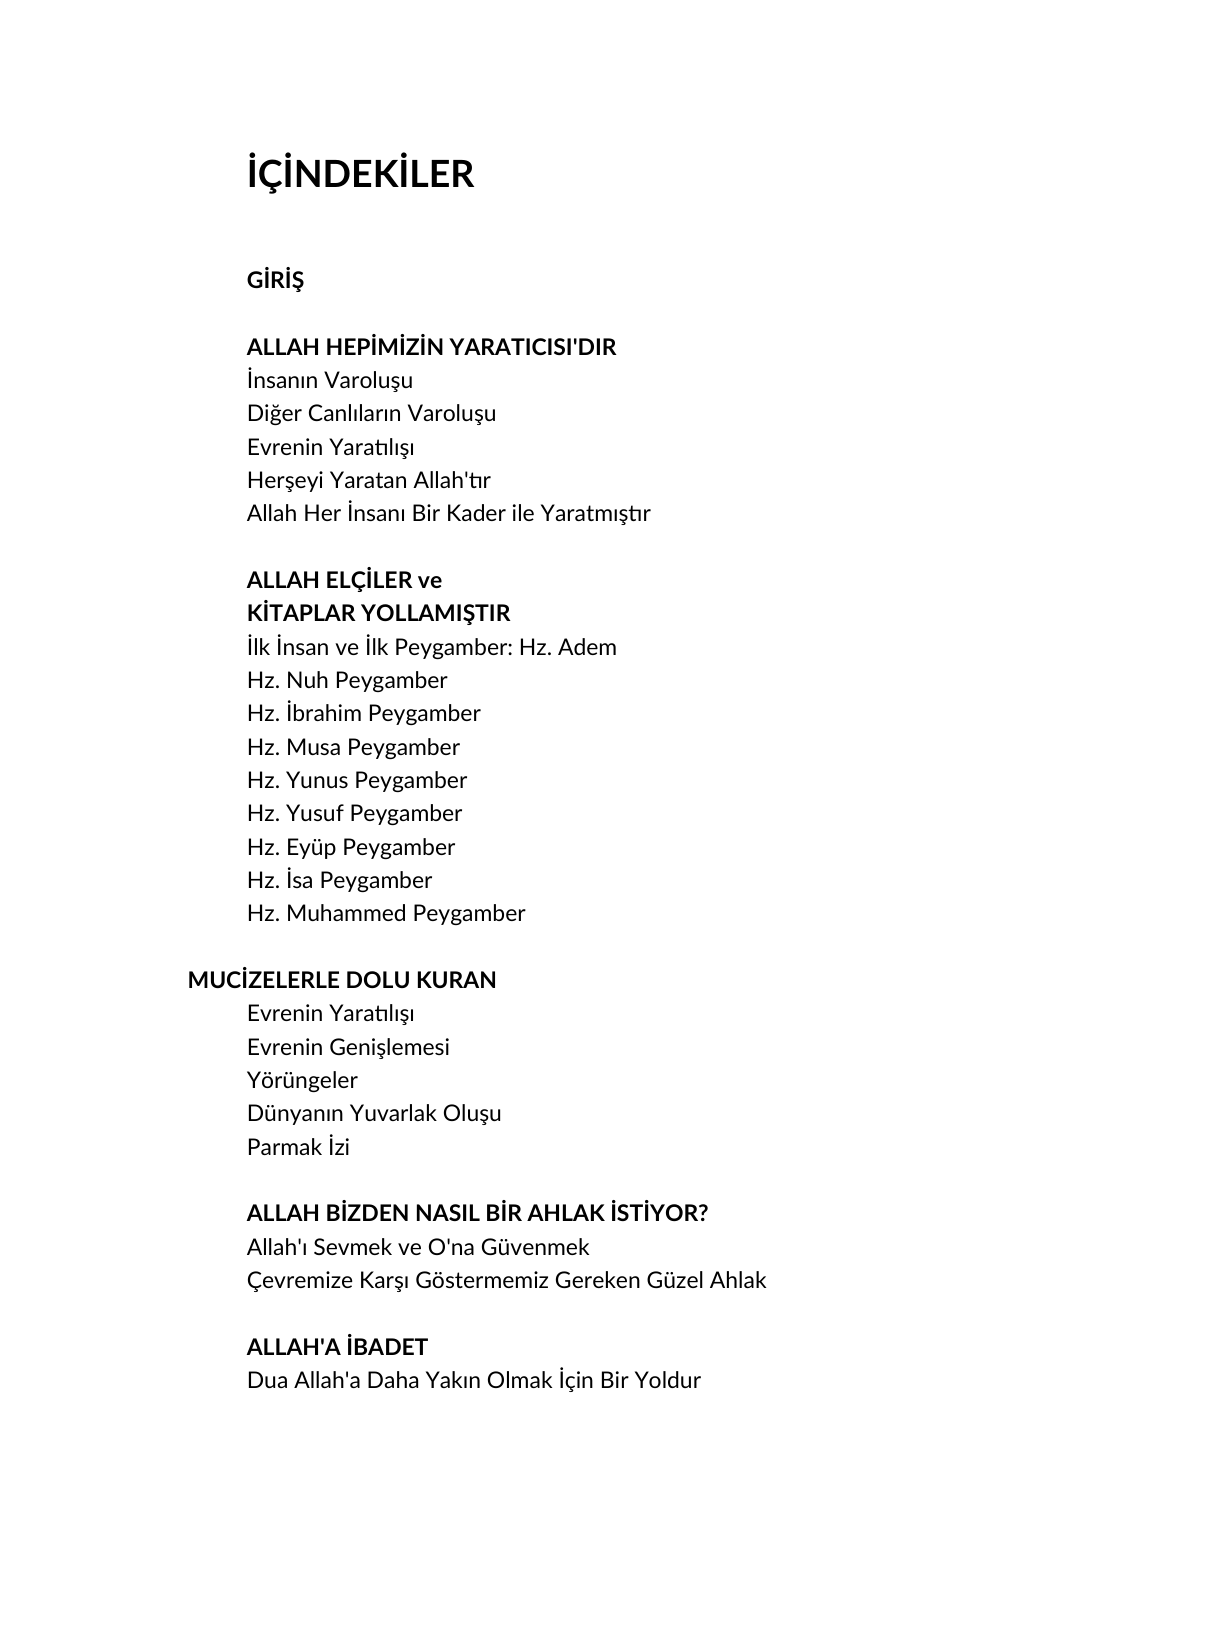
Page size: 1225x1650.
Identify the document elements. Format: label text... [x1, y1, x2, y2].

text İÇİNDEKİLER [187, 150, 1020, 195]
text Allah'ı Sevmek ve O'na Güvenmek [187, 1228, 1020, 1262]
text Hz. Eyüp Peygamber [187, 828, 1020, 862]
text Hz. Nuh Peygamber [187, 662, 1020, 695]
text ALLAH HEPİMİZİN YARATICISI'DIR [187, 328, 1020, 362]
text İnsanın Varoluşu [187, 362, 1020, 395]
text Hz. İsa Peygamber [187, 862, 1020, 895]
text Parmak İzi [187, 1128, 1020, 1162]
text Diğer Canlıların Varoluşu [187, 395, 1020, 428]
text Allah Her İnsanı Bir Kader ile Yaratmıştır [187, 495, 1020, 528]
text Yörüngeler [187, 1062, 1020, 1095]
text Herşeyi Yaratan Allah'tır [187, 462, 1020, 495]
text ALLAH BİZDEN NASIL BİR AHLAK İSTİYOR? [187, 1195, 1020, 1228]
text Dua Allah'a Daha Yakın Olmak İçin Bir Yoldur [187, 1362, 1020, 1395]
text ALLAH ELÇİLER ve [187, 562, 1020, 595]
text Hz. Musa Peygamber [187, 728, 1020, 762]
text Evrenin Genişlemesi [187, 1028, 1020, 1062]
text Hz. Yunus Peygamber [187, 762, 1020, 795]
text İlk İnsan ve İlk Peygamber: Hz. Adem [187, 628, 1020, 662]
text Hz. Muhammed Peygamber [187, 895, 1020, 928]
text ALLAH'A İBADET [187, 1328, 1020, 1362]
text KİTAPLAR YOLLAMIŞTIR [187, 595, 1020, 628]
text Hz. İbrahim Peygamber [187, 695, 1020, 728]
text MUCİZELERLE DOLU KURAN [187, 928, 1020, 995]
text Evrenin Yaratılışı [187, 995, 1020, 1028]
text GİRİŞ [187, 262, 1020, 295]
text Dünyanın Yuvarlak Oluşu [187, 1095, 1020, 1128]
text Evrenin Yaratılışı [187, 428, 1020, 462]
text Çevremize Karşı Göstermemiz Gereken Güzel Ahlak [187, 1262, 1020, 1295]
text Hz. Yusuf Peygamber [187, 795, 1020, 828]
